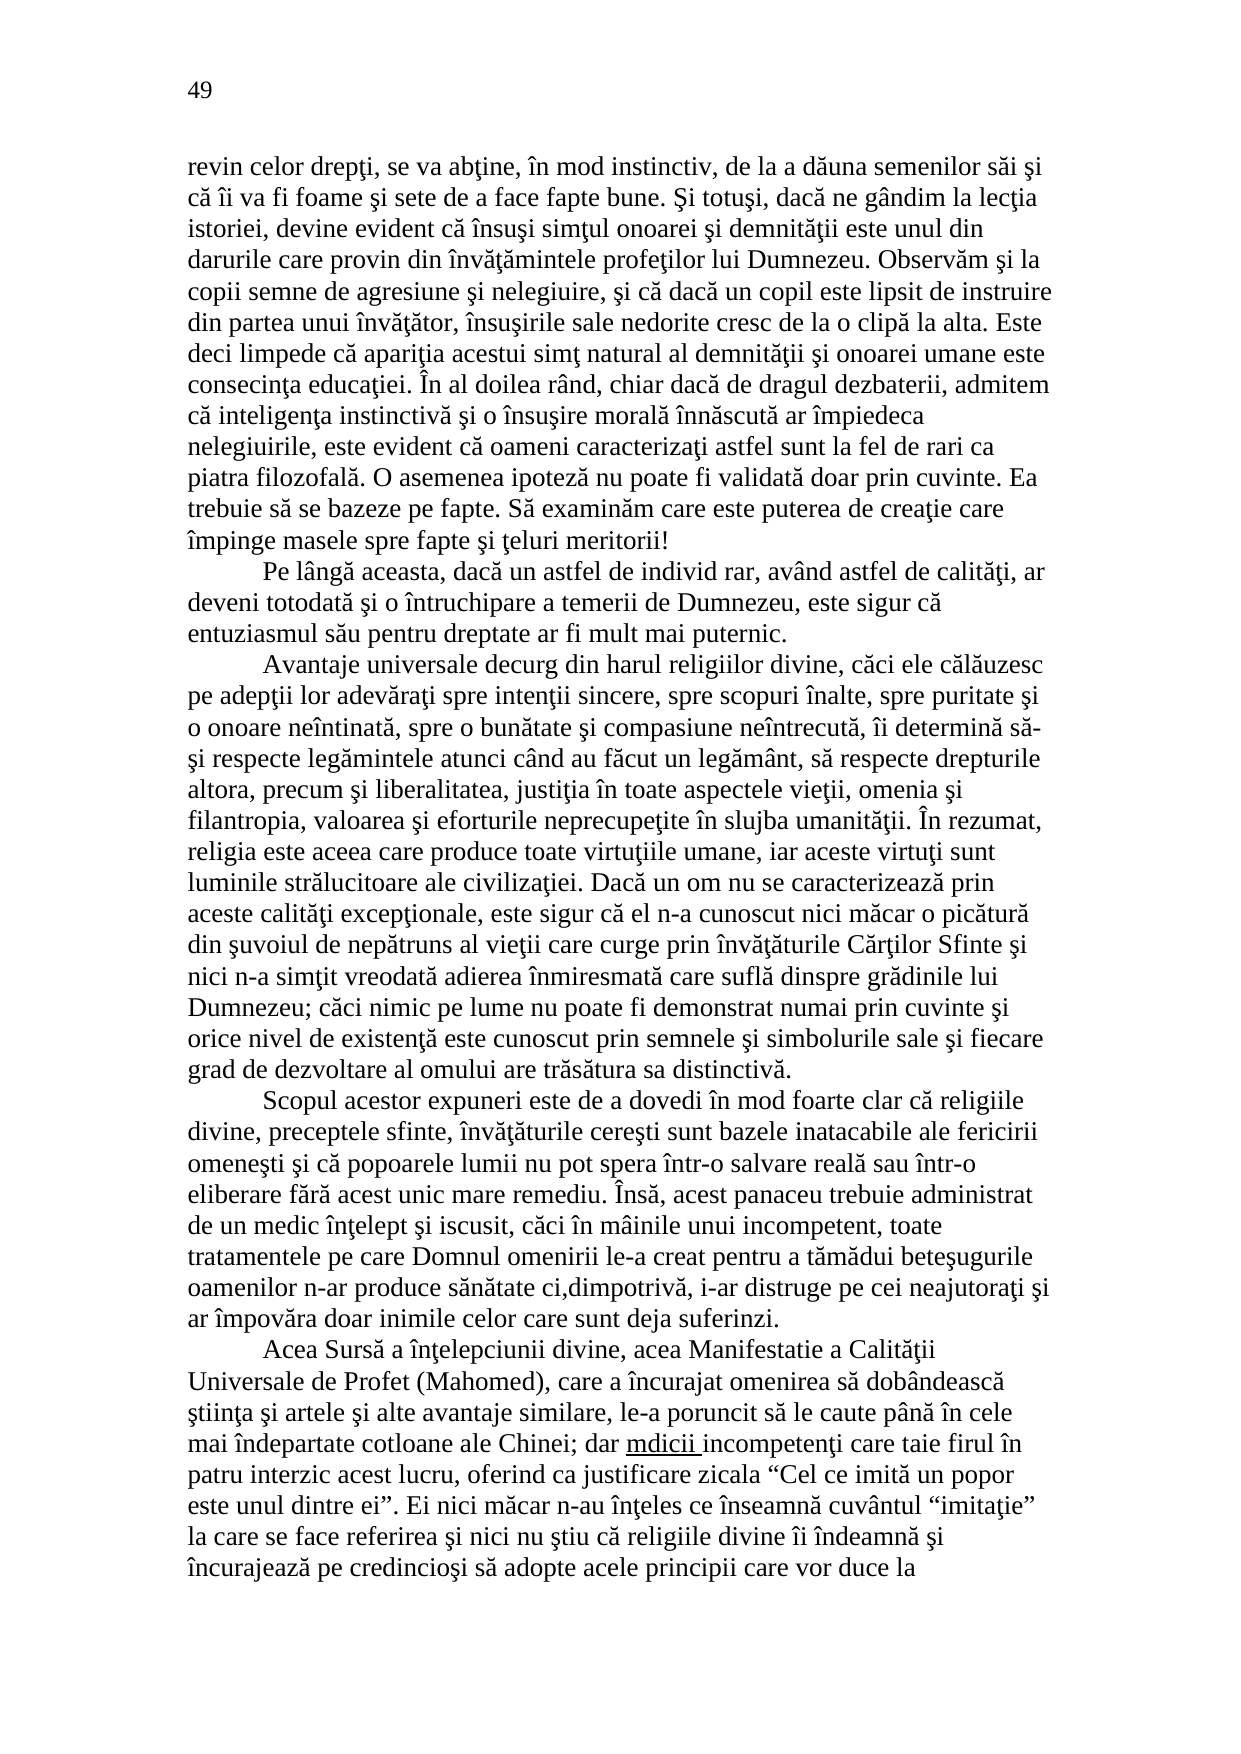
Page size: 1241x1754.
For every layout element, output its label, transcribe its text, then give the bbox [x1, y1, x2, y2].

text Acea Sursă a înţelepciunii divine, acea Manifestatie a Calităţii Universale de Profet (Mahomed), care a încurajat omenirea să dobândească ştiinţa şi artele şi alte avantaje similare, le-a poruncit să le caute până în cele mai îndepartate cotloane ale Chinei; dar mdicii incompetenţi care taie firul în patru interzic acest lucru, oferind ca justificare zicala “Cel ce imită un popor este unul dintre ei”. Ei nici măcar n-au înţeles ce înseamnă cuvântul “imitaţie” la care se face referirea şi nici nu ştiu că religiile divine îi îndeamnă şi încurajează pe credincioşi să adopte acele principii care vor duce la [187, 1333, 1053, 1583]
text Avantaje universale decurg din harul religiilor divine, căci ele călăuzesc pe adepţii lor adevăraţi spre intenţii sincere, spre scopuri înalte, spre puritate şi o onoare neîntinată, spre o bunătate şi compasiune neîntrecută, îi determină să-şi respecte legămintele atunci când au făcut un legământ, să respecte drepturile altora, precum şi liberalitatea, justiţia în toate aspectele vieţii, omenia şi filantropia, valoarea şi eforturile neprecupeţite în slujba umanităţii. În rezumat, religia este aceea care produce toate virtuţiile umane, iar aceste virtuţi sunt luminile strălucitoare ale civilizaţiei. Dacă un om nu se caracterizează prin aceste calităţi excepţionale, este sigur că el n-a cunoscut nici măcar o picătură din şuvoiul de nepătruns al vieţii care curge prin învăţăturile Cărţilor Sfinte şi nici n-a simţit vreodată adierea înmiresmată care suflă dinspre grădinile lui Dumnezeu; căci nimic pe lume nu poate fi demonstrat numai prin cuvinte şi orice nivel de existenţă este cunoscut prin semnele şi simbolurile sale şi fiecare grad de dezvoltare al omului are trăsătura sa distinctivă. [187, 648, 1053, 1084]
text Pe lângă aceasta, dacă un astfel de individ rar, având astfel de calităţi, ar deveni totodată şi o întruchipare a temerii de Dumnezeu, este sigur că entuziasmul său pentru dreptate ar fi mult mai puternic. [187, 555, 1053, 648]
text revin celor drepţi, se va abţine, în mod instinctiv, de la a dăuna semenilor săi şi că îi va fi foame şi sete de a face fapte bune. Şi totuşi, dacă ne gândim la lecţia istoriei, devine evident că însuşi simţul onoarei şi demnităţii este unul din darurile care provin din învăţămintele profeţilor lui Dumnezeu. Observăm şi la copii semne de agresiune şi nelegiuire, şi că dacă un copil este lipsit de instruire din partea unui învăţător, însuşirile sale nedorite cresc de la o clipă la alta. Este deci limpede că apariţia acestui simţ natural al demnităţii şi onoarei umane este consecinţa educaţiei. În al doilea rând, chiar dacă de dragul dezbaterii, admitem că inteligenţa instinctivă şi o însuşire morală înnăscută ar împiedeca nelegiuirile, este evident că oameni caracterizaţi astfel sunt la fel de rari ca piatra filozofală. O asemenea ipoteză nu poate fi validată doar prin cuvinte. Ea trebuie să se bazeze pe fapte. Să examinăm care este puterea de creaţie care împinge masele spre fapte şi ţeluri meritorii! [187, 150, 1053, 555]
text Scopul acestor expuneri este de a dovedi în mod foarte clar că religiile divine, preceptele sfinte, învăţăturile cereşti sunt bazele inatacabile ale fericirii omeneşti şi că popoarele lumii nu pot spera într-o salvare reală sau într-o eliberare fără acest unic mare remediu. Însă, acest panaceu trebuie administrat de un medic înţelept şi iscusit, căci în mâinile unui incompetent, toate tratamentele pe care Domnul omenirii le-a creat pentru a tămădui beteşugurile oamenilor n-ar produce sănătate ci,dimpotrivă, i-ar distruge pe cei neajutoraţi şi ar împovăra doar inimile celor care sunt deja suferinzi. [187, 1084, 1053, 1333]
